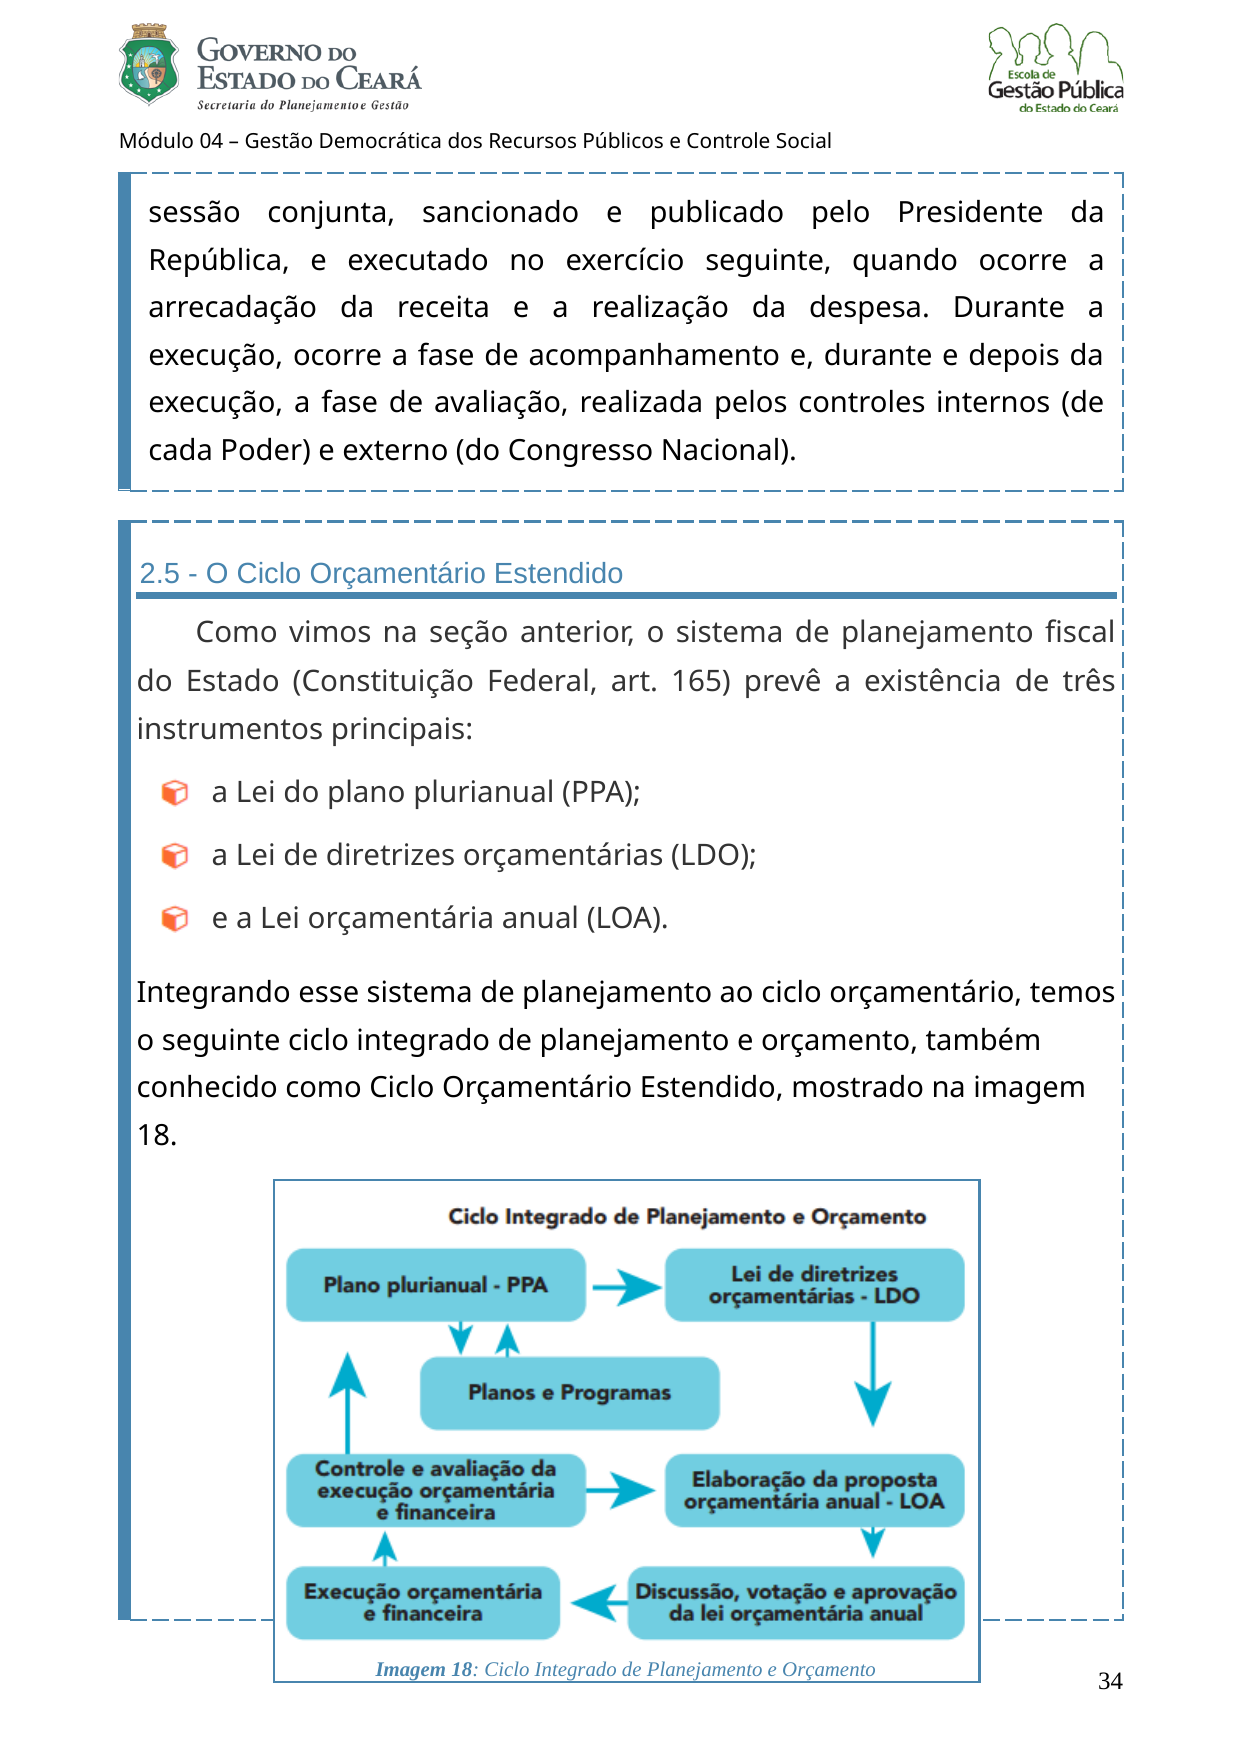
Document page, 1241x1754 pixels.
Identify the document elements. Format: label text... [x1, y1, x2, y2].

picture [159, 840, 191, 870]
table_header 2.5 - O Ciclo Orçamentário Estendido Como vimos na seção anterior, o sistema de planejamento fiscal do Estado (Constituição Federal, art. 165) prevê a existência de três instrumentos principais: a Lei do plano plurianual (PPA); a Lei de diretrizes orçamentárias (LDO); e a Lei orçamentária anual (LOA). Integrando esse sistema de planejamento ao ciclo orçamentário, temos o seguinte ciclo integrado de planejamento e orçamento, também conhecido como Ciclo Orçamentário Estendido, mostrado na imagem 18. [275, 1652, 978, 1681]
picture [159, 902, 191, 933]
table_header sessão conjunta, sancionado e publicado pelo Presidente da República, e executado no exercício seguinte, quando ocorre a arrecadação da receita e a realização da despesa. Durante a execução, ocorre a fase de acompanhamento e, durante e depois da execução, a fase de avaliação, realizada pelos controles internos (de cada Poder) e externo (do Congresso Nacional). [131, 172, 1123, 489]
table_header [119, 521, 130, 1619]
picture [159, 777, 191, 807]
table_header 2.5 - O Ciclo Orçamentário Estendido Como vimos na seção anterior, o sistema de planejamento fiscal do Estado (Constituição Federal, art. 165) prevê a existência de três instrumentos principais: a Lei do plano plurianual (PPA); a Lei de diretrizes orçamentárias (LDO); e a Lei orçamentária anual (LOA). Integrando esse sistema de planejamento ao ciclo orçamentário, temos o seguinte ciclo integrado de planejamento e orçamento, também conhecido como Ciclo Orçamentário Estendido, mostrado na imagem 18. [131, 520, 1123, 1619]
picture [118, 23, 1124, 112]
picture [275, 1193, 978, 1652]
table_header [119, 173, 130, 489]
